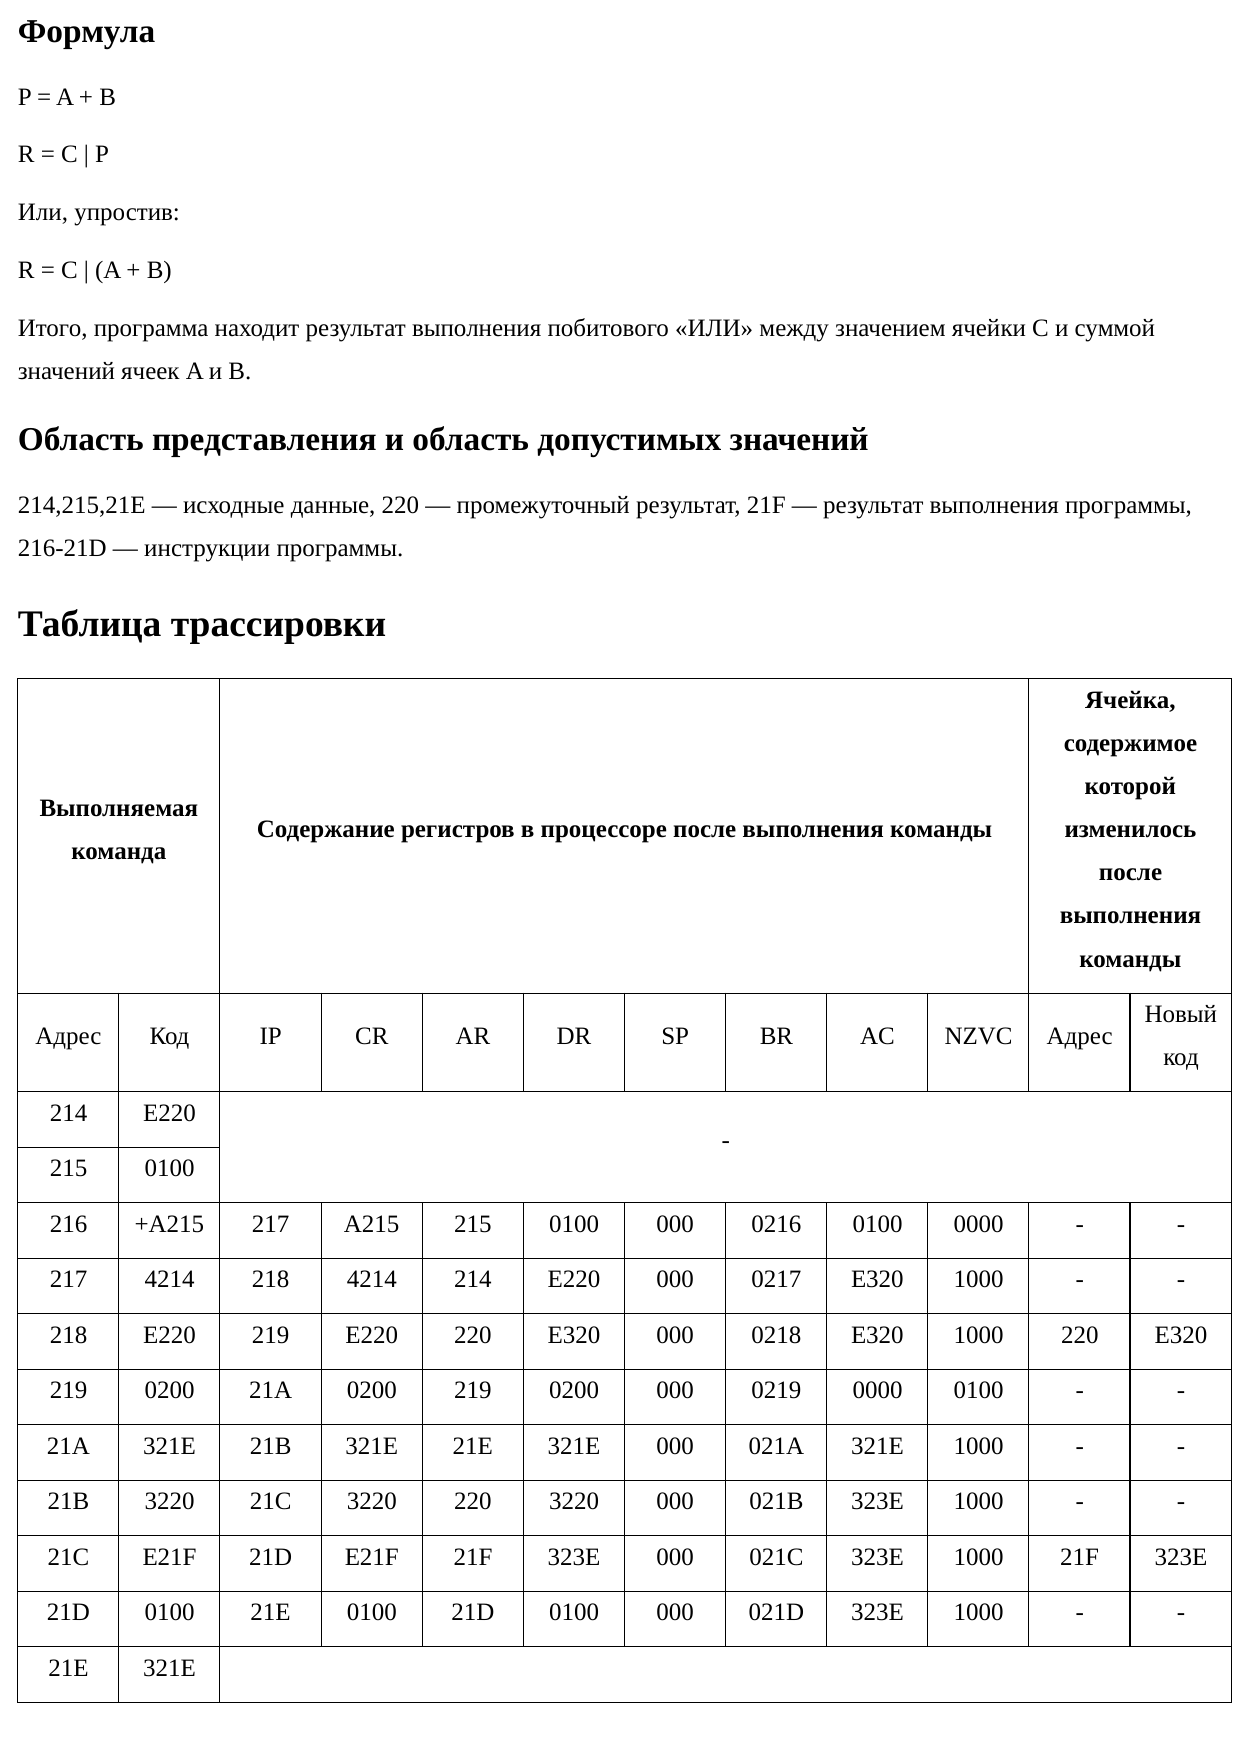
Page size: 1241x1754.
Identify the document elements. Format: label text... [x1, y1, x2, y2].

table_cell 0100 [524, 1592, 624, 1646]
table_cell DR [524, 994, 624, 1091]
table_cell E320 [827, 1259, 927, 1313]
table_cell 0100 [928, 1370, 1028, 1424]
table_cell 219 [18, 1370, 118, 1424]
table_cell 21C [220, 1481, 321, 1535]
table_cell Новый код [1131, 994, 1231, 1091]
table_cell 21B [220, 1425, 321, 1480]
table_cell Адрес [18, 994, 118, 1091]
table_cell 219 [220, 1314, 321, 1369]
table_cell 323E [827, 1592, 927, 1646]
table_cell E320 [827, 1314, 927, 1369]
table_cell AC [827, 994, 927, 1091]
table_cell 021B [726, 1481, 826, 1535]
table_cell - [1029, 1259, 1129, 1313]
table_cell - [220, 1647, 1231, 1702]
table_cell 21D [423, 1592, 523, 1646]
table_cell 3220 [119, 1481, 219, 1535]
table_cell - [1131, 1592, 1231, 1646]
table_cell 321E [119, 1647, 219, 1702]
table_cell 220 [423, 1314, 523, 1369]
table_cell - [1029, 1203, 1129, 1258]
table_cell AR [423, 994, 523, 1091]
table_cell 321E [524, 1425, 624, 1480]
table_cell 0000 [827, 1370, 927, 1424]
table_cell 0100 [524, 1203, 624, 1258]
table_cell 0200 [524, 1370, 624, 1424]
table_cell E21F [322, 1536, 422, 1591]
table_cell 0219 [726, 1370, 826, 1424]
table_cell 21C [18, 1536, 118, 1591]
table_cell - [1131, 1259, 1231, 1313]
text Или, упростив: [18, 197, 1231, 226]
table_cell +A215 [119, 1203, 219, 1258]
table_cell 216 [18, 1203, 118, 1258]
table_cell - [1029, 1592, 1129, 1646]
table_cell 1000 [928, 1259, 1028, 1313]
table_cell E220 [322, 1314, 422, 1369]
table_cell 021D [726, 1592, 826, 1646]
table_cell 21E [423, 1425, 523, 1480]
table_header Ячейка, содержимое которой изменилось после выполнения команды [1029, 679, 1231, 992]
table_cell 323E [524, 1536, 624, 1591]
table_cell E320 [524, 1314, 624, 1369]
text P = A + B [18, 82, 1231, 111]
table_cell - [1131, 1481, 1231, 1535]
table_cell 21B [18, 1481, 118, 1535]
table_header Содержание регистров в процессоре после выполнения команды [220, 679, 1028, 992]
table_cell 21F [423, 1536, 523, 1591]
table_cell Адрес [1029, 994, 1129, 1091]
table_cell 21D [18, 1592, 118, 1646]
table_cell 000 [625, 1259, 725, 1313]
table_cell 218 [18, 1314, 118, 1369]
table_cell 218 [220, 1259, 321, 1313]
table_cell E220 [119, 1314, 219, 1369]
table_cell 0100 [827, 1203, 927, 1258]
table_cell 21F [1029, 1536, 1129, 1591]
table_cell 4214 [322, 1259, 422, 1313]
table_cell 323E [827, 1481, 927, 1535]
table_cell 214 [423, 1259, 523, 1313]
table_cell 000 [625, 1203, 725, 1258]
table_cell 21E [18, 1647, 118, 1702]
table_cell NZVC [928, 994, 1028, 1091]
table_cell - [1131, 1370, 1231, 1424]
table_cell 220 [1029, 1314, 1129, 1369]
table_cell IP [220, 994, 321, 1091]
text Итого, программа находит результат выполнения побитового «ИЛИ» между значением ячейки C и суммой значений ячеек A и B. [18, 313, 1231, 384]
table_cell 215 [423, 1203, 523, 1258]
table_header Выполняемая команда [18, 679, 219, 992]
table_cell 0100 [119, 1592, 219, 1646]
table_cell 000 [625, 1314, 725, 1369]
table_cell 323E [1131, 1536, 1231, 1591]
table_cell 0100 [322, 1592, 422, 1646]
table_cell 21E [220, 1592, 321, 1646]
table_cell - [220, 1092, 1231, 1202]
table_cell - [1131, 1425, 1231, 1480]
table_cell 214 [18, 1092, 118, 1147]
table_cell 000 [625, 1481, 725, 1535]
table_cell 021C [726, 1536, 826, 1591]
table_cell 1000 [928, 1314, 1028, 1369]
subtitle Область представления и область допустимых значений [18, 420, 1231, 458]
table_cell 1000 [928, 1592, 1028, 1646]
subtitle Формула [18, 12, 1231, 50]
table_cell 323E [827, 1536, 927, 1591]
table_cell 000 [625, 1592, 725, 1646]
table_cell 0200 [119, 1370, 219, 1424]
table_cell E220 [524, 1259, 624, 1313]
subtitle Таблица трассировки [18, 601, 1231, 644]
table_cell 0218 [726, 1314, 826, 1369]
table_cell - [1029, 1425, 1129, 1480]
table_cell 1000 [928, 1425, 1028, 1480]
table_cell Код [119, 994, 219, 1091]
table_cell 000 [625, 1370, 725, 1424]
table_cell 3220 [524, 1481, 624, 1535]
table_cell 217 [18, 1259, 118, 1313]
table_cell 000 [625, 1425, 725, 1480]
table_cell 000 [625, 1536, 725, 1591]
table_cell 0100 [119, 1148, 219, 1202]
table_cell 1000 [928, 1481, 1028, 1535]
table_cell 321E [322, 1425, 422, 1480]
table_cell - [1029, 1481, 1129, 1535]
table_cell 4214 [119, 1259, 219, 1313]
table_cell 0216 [726, 1203, 826, 1258]
table_cell 21A [220, 1370, 321, 1424]
table_cell 0217 [726, 1259, 826, 1313]
text R = C | (A + B) [18, 255, 1231, 284]
table_cell BR [726, 994, 826, 1091]
table_cell 21A [18, 1425, 118, 1480]
table_cell 219 [423, 1370, 523, 1424]
table_cell 0000 [928, 1203, 1028, 1258]
table_cell A215 [322, 1203, 422, 1258]
table_cell 215 [18, 1148, 118, 1202]
table_cell CR [322, 994, 422, 1091]
table_cell E220 [119, 1092, 219, 1147]
table_cell - [1131, 1203, 1231, 1258]
table_cell 21D [220, 1536, 321, 1591]
table_cell E320 [1131, 1314, 1231, 1369]
table_cell E21F [119, 1536, 219, 1591]
table_cell 1000 [928, 1536, 1028, 1591]
table_cell 021A [726, 1425, 826, 1480]
text 214,215,21E — исходные данные, 220 — промежуточный результат, 21F — результат выполнения программы, 216-21D — инструкции программы. [18, 490, 1231, 562]
table_cell 220 [423, 1481, 523, 1535]
table_cell 3220 [322, 1481, 422, 1535]
table_cell 321E [119, 1425, 219, 1480]
table_cell 217 [220, 1203, 321, 1258]
table_cell - [1029, 1370, 1129, 1424]
table_cell 321E [827, 1425, 927, 1480]
text R = C | P [18, 139, 1231, 168]
table_cell 0200 [322, 1370, 422, 1424]
table_cell SP [625, 994, 725, 1091]
